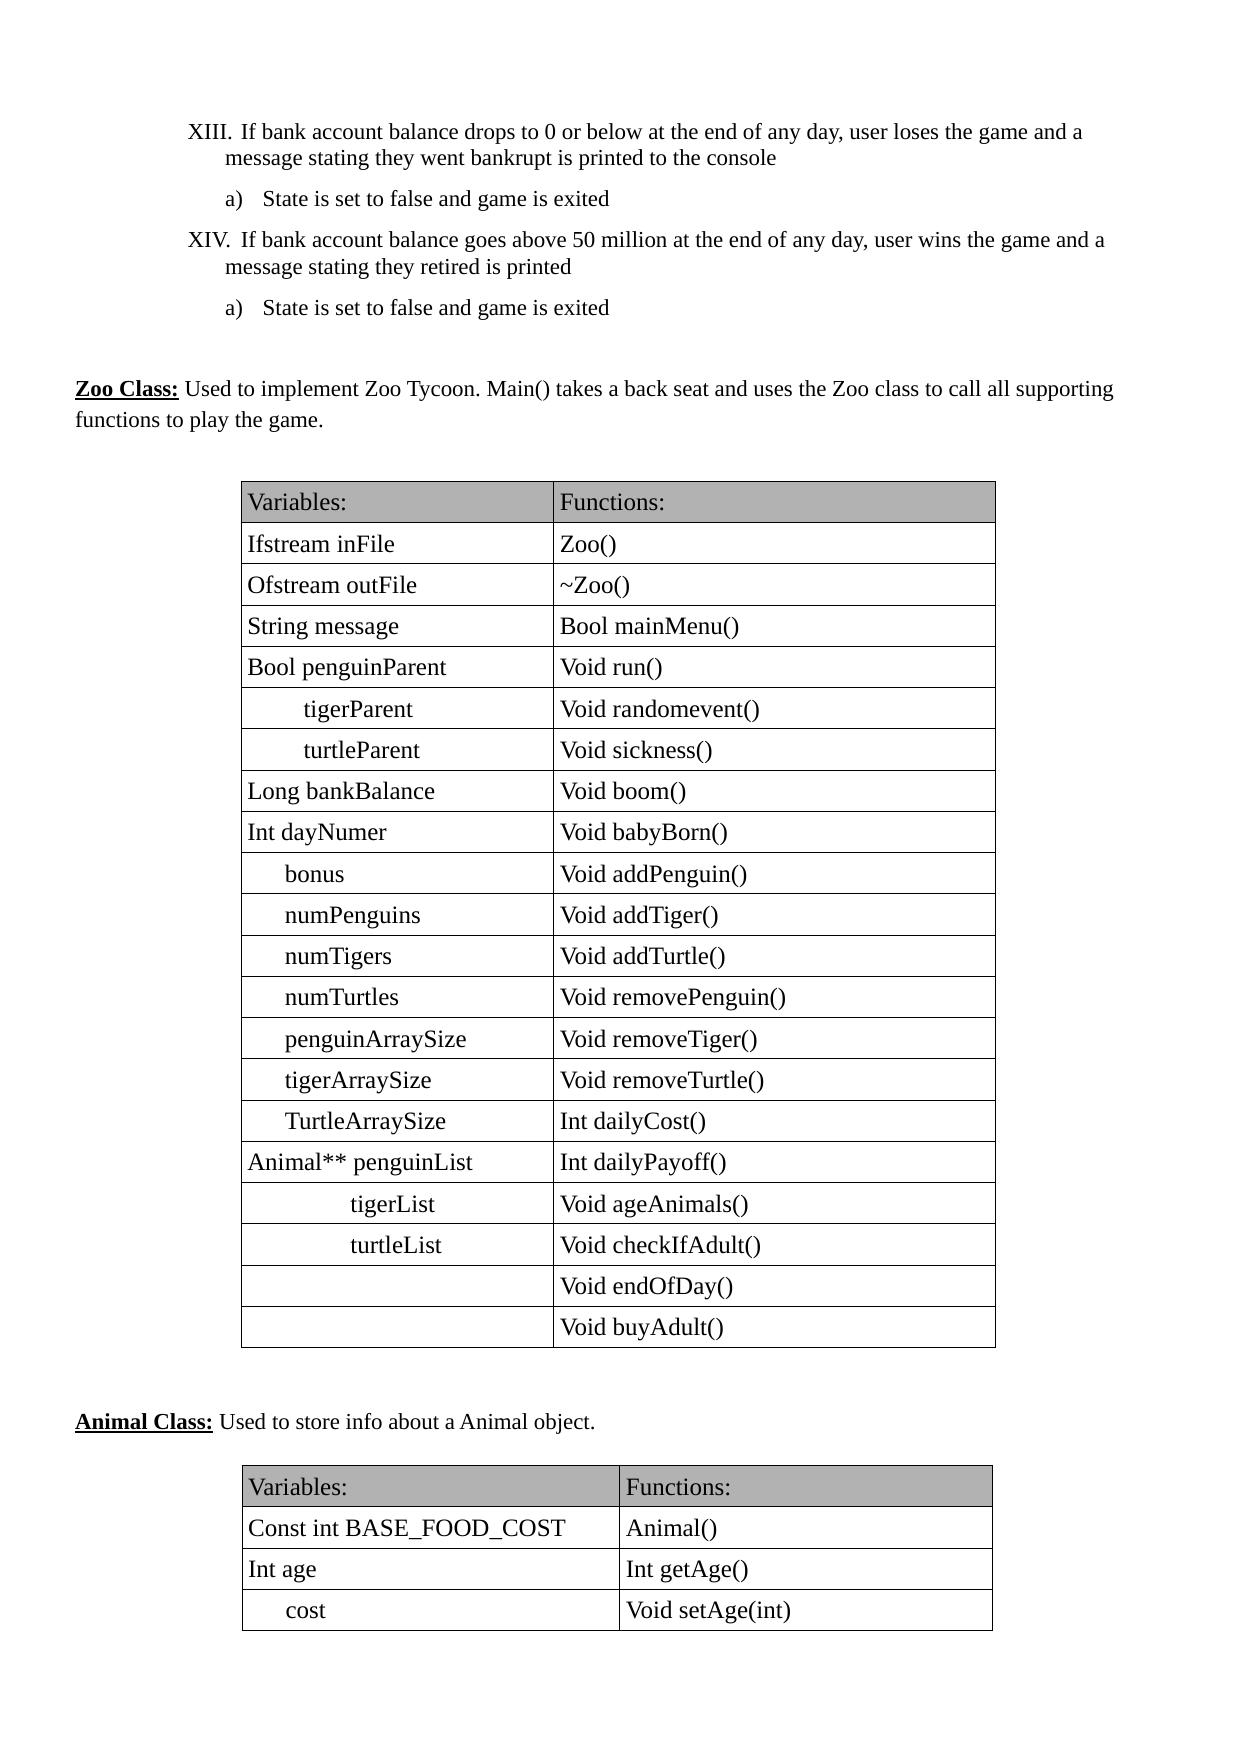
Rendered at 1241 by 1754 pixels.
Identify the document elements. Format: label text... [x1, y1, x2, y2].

table_cell Int getAge() [620, 1549, 992, 1589]
table_cell Void removeTurtle() [554, 1059, 995, 1099]
table_header Functions: [620, 1466, 992, 1506]
table_cell Long bankBalance [242, 771, 553, 811]
table_cell Void boom() [554, 771, 995, 811]
table_cell Int dailyCost() [554, 1101, 995, 1141]
table_cell ~Zoo() [554, 564, 995, 604]
table_cell [242, 1266, 553, 1306]
table_cell Bool mainMenu() [554, 606, 995, 646]
table_cell tigerList [242, 1183, 553, 1223]
table_cell Void addTiger() [554, 894, 995, 934]
table_cell turtleList [242, 1224, 553, 1264]
table_cell [242, 1307, 553, 1347]
list State is set to false and game is exited [225, 185, 1166, 212]
table_cell penguinArraySize [242, 1018, 553, 1058]
table_cell Void run() [554, 647, 995, 687]
list If bank account balance goes above 50 million at the end of any day, user wins the game and a message stating they retired is printed [187, 226, 1166, 279]
table_cell Void randomevent() [554, 688, 995, 728]
table_cell TurtleArraySize [242, 1101, 553, 1141]
text Animal Class: Used to store info about a Animal object. [75, 1408, 1166, 1435]
table_cell tigerArraySize [242, 1059, 553, 1099]
list If bank account balance drops to 0 or below at the end of any day, user loses the game and a message stating they went bankrupt is printed to the console [187, 118, 1166, 171]
table_header Variables: [243, 1466, 619, 1506]
table_cell Void sickness() [554, 729, 995, 769]
table_cell Int dayNumer [242, 812, 553, 852]
table_cell cost [243, 1590, 619, 1630]
table_cell Void buyAdult() [554, 1307, 995, 1347]
table_cell numTigers [242, 936, 553, 976]
table_cell Void setAge(int) [620, 1590, 992, 1630]
table_cell Void addPenguin() [554, 853, 995, 893]
table_cell Ofstream outFile [242, 564, 553, 604]
table_cell Int dailyPayoff() [554, 1142, 995, 1182]
table_header Functions: [554, 482, 995, 522]
table_cell Bool penguinParent [242, 647, 553, 687]
table_cell tigerParent [242, 688, 553, 728]
table_cell String message [242, 606, 553, 646]
table_cell Animal() [620, 1507, 992, 1547]
table_cell Int age [243, 1549, 619, 1589]
table_cell turtleParent [242, 729, 553, 769]
table_cell Void checkIfAdult() [554, 1224, 995, 1264]
table_cell Zoo() [554, 523, 995, 563]
table_cell bonus [242, 853, 553, 893]
table_cell numPenguins [242, 894, 553, 934]
table_cell Ifstream inFile [242, 523, 553, 563]
table_header Variables: [242, 482, 553, 522]
table_cell Void ageAnimals() [554, 1183, 995, 1223]
text Zoo Class: Used to implement Zoo Tycoon. Main() takes a back seat and uses the Zoo class to call all supporting functions to play the game. [75, 376, 1166, 432]
table_cell Animal** penguinList [242, 1142, 553, 1182]
list State is set to false and game is exited [225, 294, 1166, 320]
table_cell numTurtles [242, 977, 553, 1017]
table_cell Void removeTiger() [554, 1018, 995, 1058]
table_cell Void babyBorn() [554, 812, 995, 852]
table_cell Const int BASE_FOOD_COST [243, 1507, 619, 1547]
table_cell Void endOfDay() [554, 1266, 995, 1306]
table_cell Void removePenguin() [554, 977, 995, 1017]
table_cell Void addTurtle() [554, 936, 995, 976]
